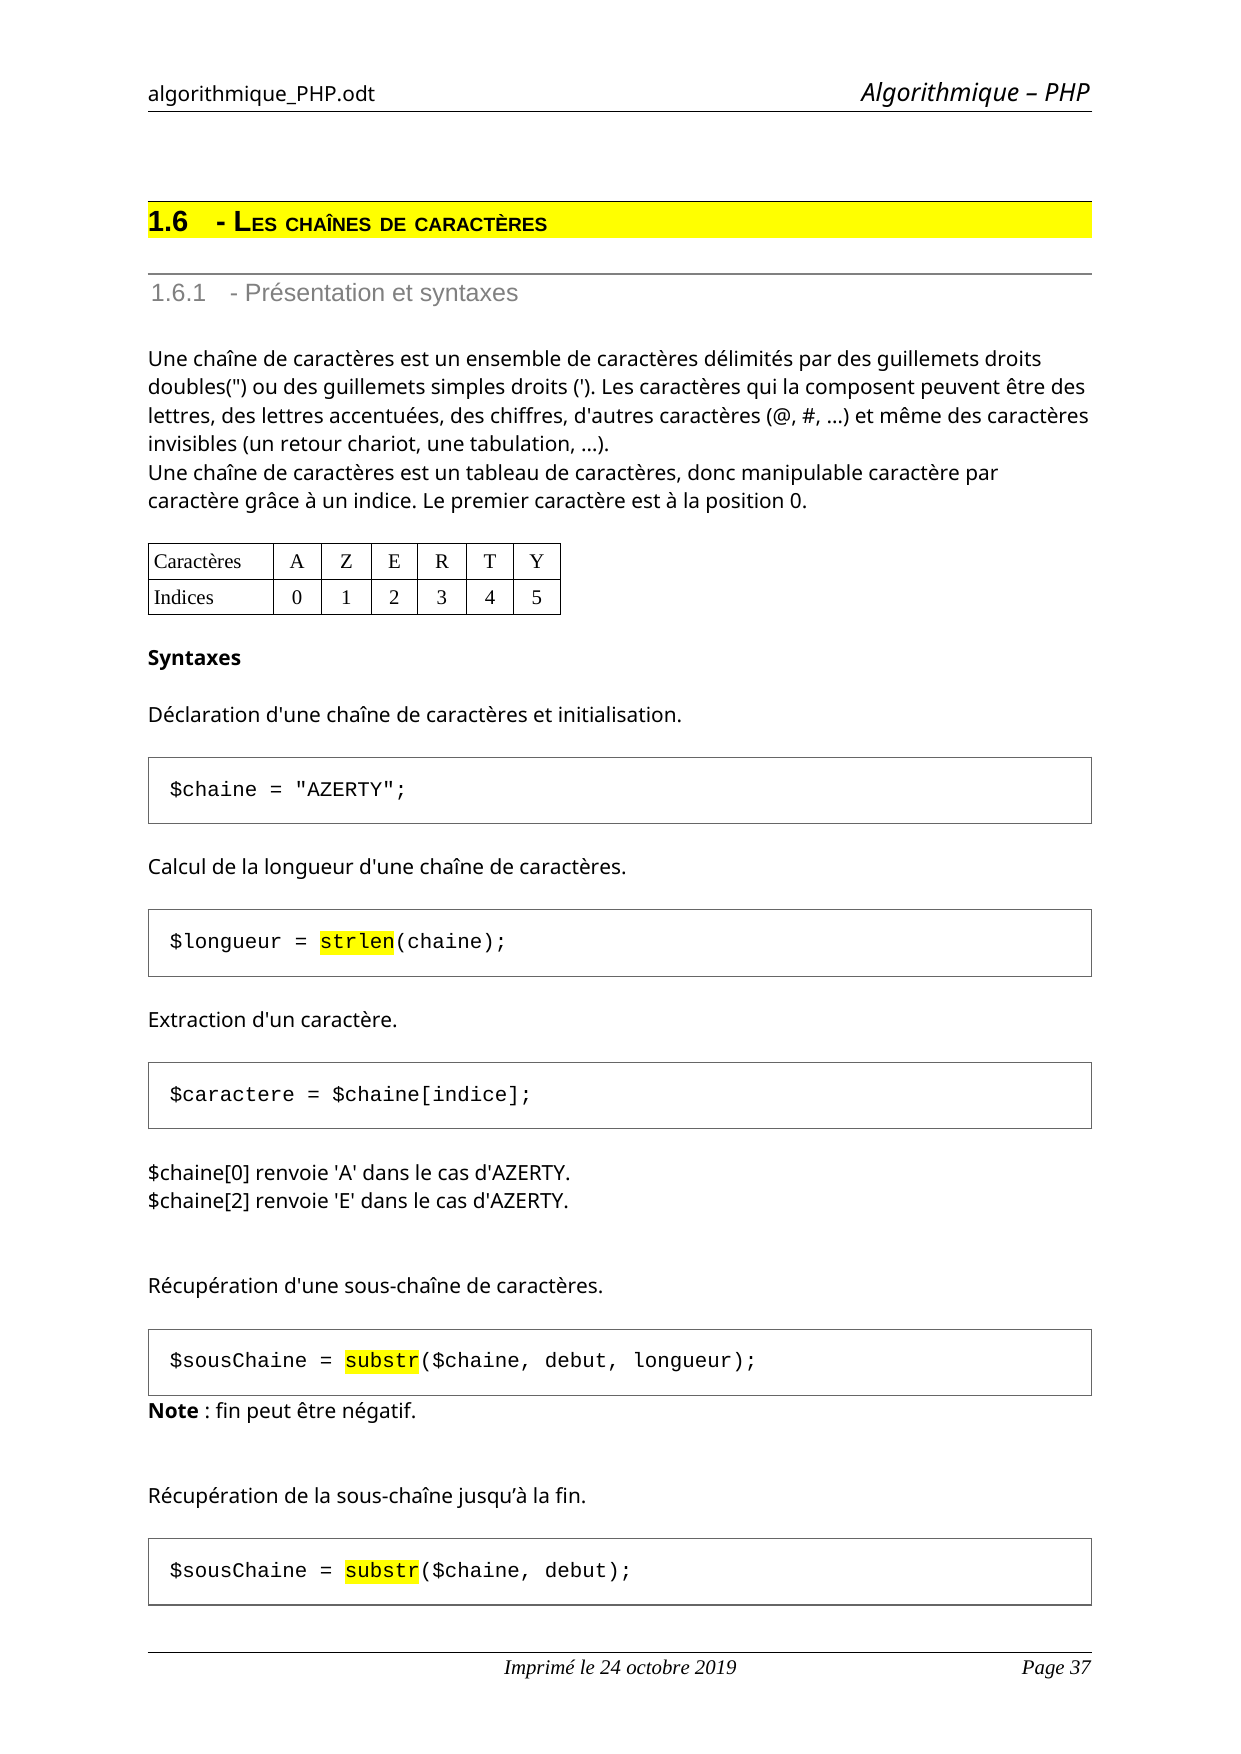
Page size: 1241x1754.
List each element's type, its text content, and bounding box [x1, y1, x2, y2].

subtitle - Les chaînes de caractères [148, 202, 1092, 238]
table_cell 4 [467, 580, 513, 614]
text $caractere = $chaine[indice]; [149, 1063, 1091, 1128]
table_cell 1 [322, 580, 371, 614]
text Récupération d'une sous-chaîne de caractères. [148, 1272, 1092, 1300]
text $sousChaine = substr($chaine, debut); [149, 1539, 1091, 1604]
table_header Caractères [149, 544, 273, 579]
text $longueur = strlen(chaine); [149, 910, 1091, 976]
table_cell 2 [372, 580, 417, 614]
table_cell Indices [149, 580, 273, 614]
table_header R [418, 544, 466, 579]
text Une chaîne de caractères est un ensemble de caractères délimités par des guillemets droits doubles(") ou des guillemets simples droits ('). Les caractères qui la composent peuvent être des lettres, des lettres accentuées, des chiffres, d'autres caractères (@, #, …) et même des caractères invisibles (un retour chariot, une tabulation, …). [148, 344, 1092, 458]
table_header E [372, 544, 417, 579]
table_header T [467, 544, 513, 579]
text $sousChaine = substr($chaine, debut, longueur); [149, 1330, 1091, 1395]
table_header Y [514, 544, 560, 579]
text Note : fin peut être négatif. [148, 1396, 1092, 1424]
text $chaine[0] renvoie 'A' dans le cas d'AZERTY. [148, 1158, 1092, 1186]
text Une chaîne de caractères est un tableau de caractères, donc manipulable caractère par caractère grâce à un indice. Le premier caractère est à la position 0. [148, 458, 1092, 515]
table_cell 3 [418, 580, 466, 614]
table_header Z [322, 544, 371, 579]
text Déclaration d'une chaîne de caractères et initialisation. [148, 700, 1092, 728]
text Extraction d'un caractère. [148, 1005, 1092, 1034]
text $chaine = "AZERTY"; [149, 758, 1091, 823]
table_header A [274, 544, 321, 579]
subtitle - Présentation et syntaxes [148, 275, 1092, 309]
table_cell 5 [514, 580, 560, 614]
text Récupération de la sous-chaîne jusqu’à la fin. [148, 1481, 1092, 1510]
text Syntaxes [148, 643, 1092, 671]
table_cell 0 [274, 580, 321, 614]
text Calcul de la longueur d'une chaîne de caractères. [148, 852, 1092, 881]
text $chaine[2] renvoie 'E' dans le cas d'AZERTY. [148, 1186, 1092, 1215]
